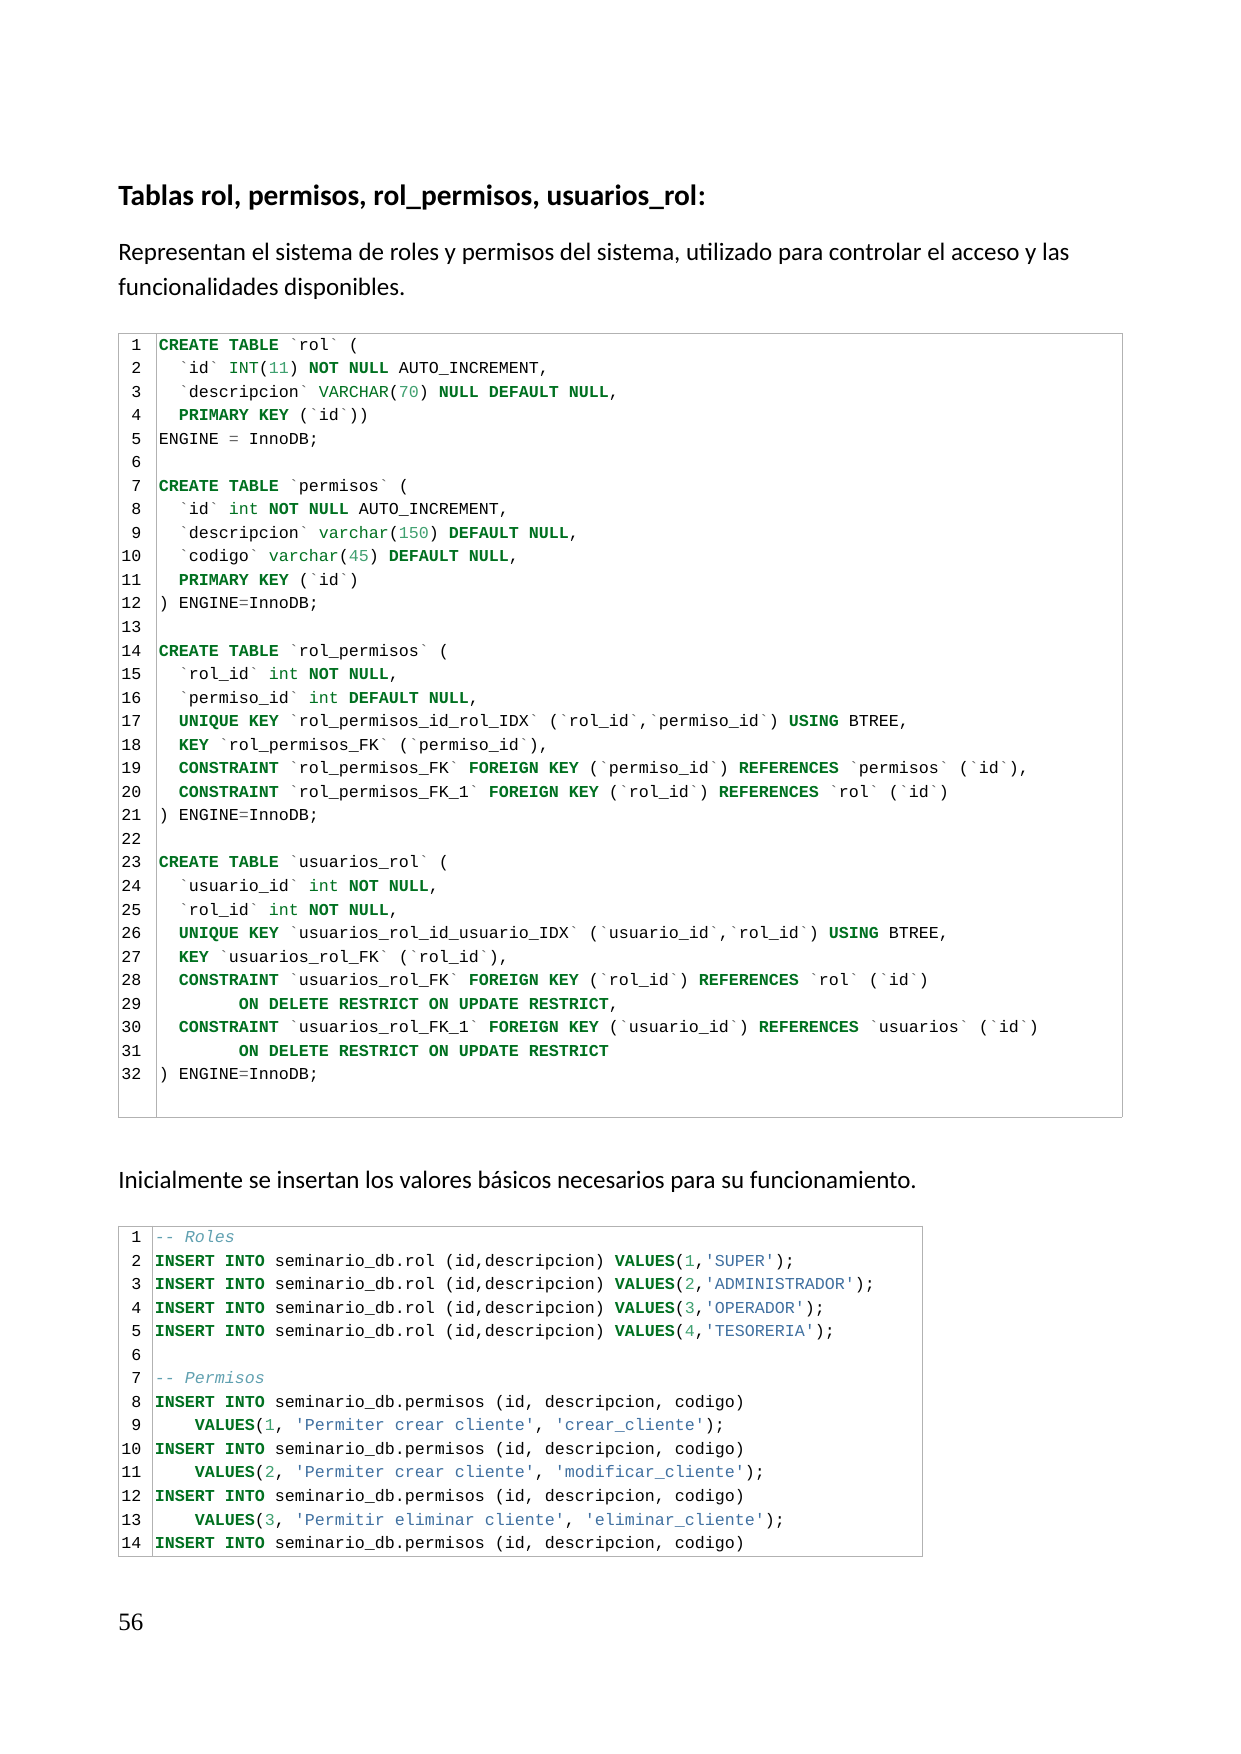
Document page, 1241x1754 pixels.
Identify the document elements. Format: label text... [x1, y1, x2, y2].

table_header CREATE TABLE `rol` ( `id` INT(11) NOT NULL AUTO_INCREMENT, `descripcion` VARCHAR(70) NULL DEFAULT NULL, PRIMARY KEY (`id`)) ENGINE = InnoDB; CREATE TABLE `permisos` ( `id` int NOT NULL AUTO_INCREMENT, `descripcion` varchar(150) DEFAULT NULL, `codigo` varchar(45) DEFAULT NULL, PRIMARY KEY (`id`) ) ENGINE=InnoDB; CREATE TABLE `rol_permisos` ( `rol_id` int NOT NULL, `permiso_id` int DEFAULT NULL, UNIQUE KEY `rol_permisos_id_rol_IDX` (`rol_id`,`permiso_id`) USING BTREE, KEY `rol_permisos_FK` (`permiso_id`), CONSTRAINT `rol_permisos_FK` FOREIGN KEY (`permiso_id`) REFERENCES `permisos` (`id`), CONSTRAINT `rol_permisos_FK_1` FOREIGN KEY (`rol_id`) REFERENCES `rol` (`id`) ) ENGINE=InnoDB; CREATE TABLE `usuarios_rol` ( `usuario_id` int NOT NULL, `rol_id` int NOT NULL, UNIQUE KEY `usuarios_rol_id_usuario_IDX` (`usuario_id`,`rol_id`) USING BTREE, KEY `usuarios_rol_FK` (`rol_id`), CONSTRAINT `usuarios_rol_FK` FOREIGN KEY (`rol_id`) REFERENCES `rol` (`id`) ON DELETE RESTRICT ON UPDATE RESTRICT, CONSTRAINT `usuarios_rol_FK_1` FOREIGN KEY (`usuario_id`) REFERENCES `usuarios` (`id`) ON DELETE RESTRICT ON UPDATE RESTRICT ) ENGINE=InnoDB; [157, 334, 1122, 1117]
subtitle Tablas rol, permisos, rol_permisos, usuarios_rol: [118, 176, 1122, 212]
text Representan el sistema de roles y permisos del sistema, utilizado para controlar el acceso y las funcionalidades disponibles. [118, 237, 1122, 302]
table_header -- Roles INSERT INTO seminario_db.rol (id,descripcion) VALUES(1,'SUPER'); INSERT INTO seminario_db.rol (id,descripcion) VALUES(2,'ADMINISTRADOR'); INSERT INTO seminario_db.rol (id,descripcion) VALUES(3,'OPERADOR'); INSERT INTO seminario_db.rol (id,descripcion) VALUES(4,'TESORERIA'); -- Permisos INSERT INTO seminario_db.permisos (id, descripcion, codigo) VALUES(1, 'Permiter crear cliente', 'crear_cliente'); INSERT INTO seminario_db.permisos (id, descripcion, codigo) VALUES(2, 'Permiter crear cliente', 'modificar_cliente'); INSERT INTO seminario_db.permisos (id, descripcion, codigo) VALUES(3, 'Permitir eliminar cliente', 'eliminar_cliente'); INSERT INTO seminario_db.permisos (id, descripcion, codigo) [153, 1227, 922, 1556]
text Inicialmente se insertan los valores básicos necesarios para su funcionamiento. [118, 1129, 1122, 1194]
table_header 1 2 3 4 5 6 7 8 9 10 11 12 13 14 15 16 17 18 19 20 21 22 23 24 25 26 27 28 29 30 31 32 [119, 334, 156, 1117]
table_header 1 2 3 4 5 6 7 8 9 10 11 12 13 14 [119, 1227, 152, 1556]
